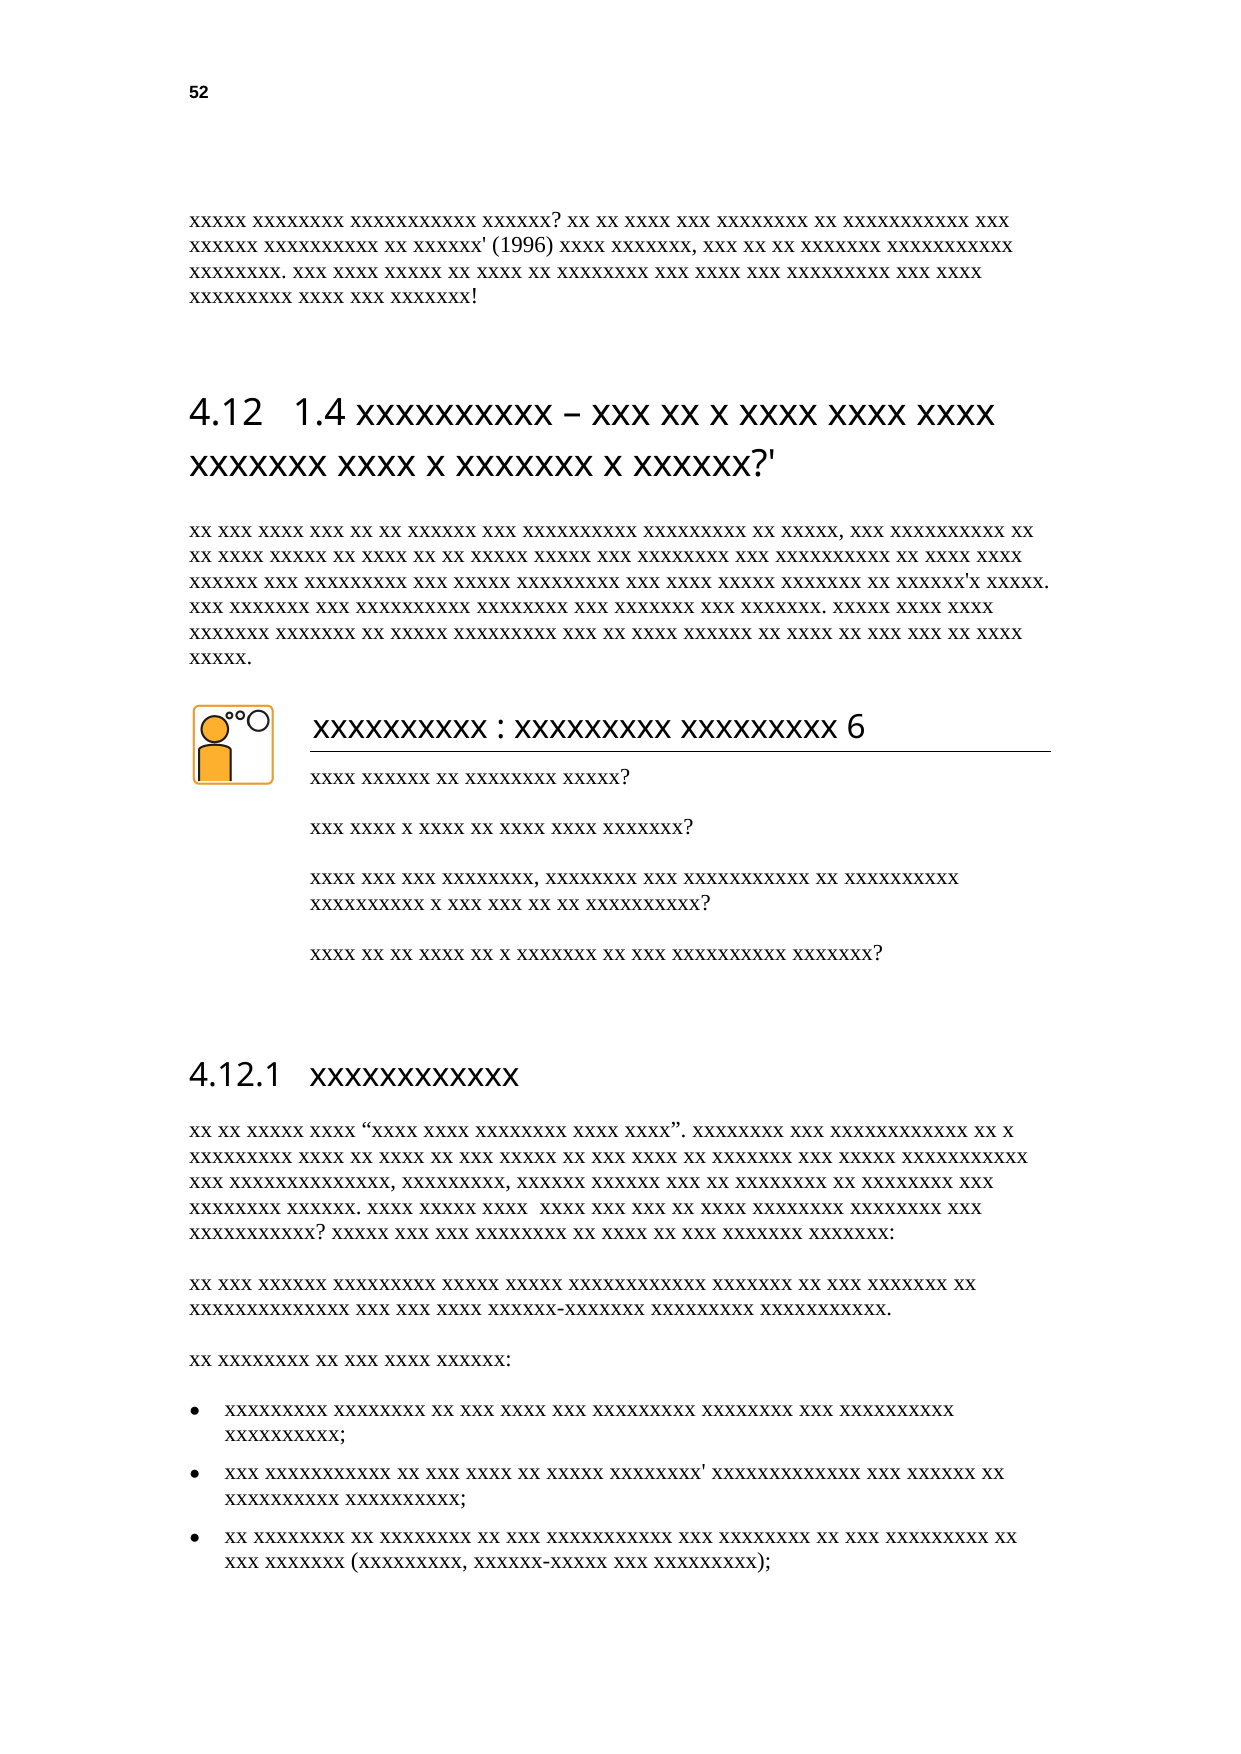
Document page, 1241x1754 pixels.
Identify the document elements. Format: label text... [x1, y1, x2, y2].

text xx xx xxxxx xxxx “xxxx xxxx xxxxxxxx xxxx xxxx”. xxxxxxxx xxx xxxxxxxxxxxx xx x xxxxxxxxx xxxx xx xxxx xx xxx xxxxx xx xxx xxxx xx xxxxxxx xxx xxxxx xxxxxxxxxxx xxx xxxxxxxxxxxxxx, xxxxxxxxx, xxxxxx xxxxxx xxx xx xxxxxxxx xx xxxxxxxx xxx xxxxxxxx xxxxxx. xxxx xxxxx xxxx xxxx xxx xxx xx xxxx xxxxxxxx xxxxxxxx xxx xxxxxxxxxxx? xxxxx xxx xxx xxxxxxxx xx xxxx xx xxx xxxxxxx xxxxxxx: [189, 1117, 1051, 1245]
list xxxxxxxxx xxxxxxxx xx xxx xxxx xxx xxxxxxxxx xxxxxxxx xxx xxxxxxxxxx xxxxxxxxxx; [189, 1396, 1051, 1447]
table_header xxxxxxxxxx : xxxxxxxxx xxxxxxxxx 6 [310, 695, 1051, 751]
text xx xxxxxxxx xx xxx xxxx xxxxxx: [189, 1345, 1051, 1371]
text xxxxx xxxxxxxx xxxxxxxxxxx xxxxxx? xx xx xxxx xxx xxxxxxxx xx xxxxxxxxxxx xxx xxxxxx xxxxxxxxxx xx xxxxxx' (1996) xxxx xxxxxxx, xxx xx xx xxxxxxx xxxxxxxxxxx xxxxxxxx. xxx xxxx xxxxx xx xxxx xx xxxxxxxx xxx xxxx xxx xxxxxxxxx xxx xxxx xxxxxxxxx xxxx xxx xxxxxxx! [189, 207, 1051, 309]
table_cell xxxx xxxxxx xx xxxxxxxx xxxxx? xxx xxxx x xxxx xx xxxx xxxx xxxxxxx? xxxx xxx xxx xxxxxxxx, xxxxxxxx xxx xxxxxxxxxxx xx xxxxxxxxxx xxxxxxxxxx x xxx xxx xx xx xxxxxxxxxx? xxxx xx xx xxxx xx x xxxxxxx xx xxx xxxxxxxxxx xxxxxxx? [310, 758, 1051, 971]
subtitle xxxxxxxxxxxx [189, 1051, 1051, 1096]
subtitle 1.4 xxxxxxxxxx – xxx xx x xxxx xxxx xxxx xxxxxxx xxxx x xxxxxxx x xxxxxx?' [189, 386, 1051, 488]
text xx xxx xxxx xxx xx xx xxxxxx xxx xxxxxxxxxx xxxxxxxxx xx xxxxx, xxx xxxxxxxxxx xx xx xxxx xxxxx xx xxxx xx xx xxxxx xxxxx xxx xxxxxxxx xxx xxxxxxxxxx xx xxxx xxxx xxxxxx xxx xxxxxxxxx xxx xxxxx xxxxxxxxx xxx xxxx xxxxx xxxxxxx xx xxxxxx'x xxxxx. xxx xxxxxxx xxx xxxxxxxxxx xxxxxxxx xxx xxxxxxx xxx xxxxxxx. xxxxx xxxx xxxx xxxxxxx xxxxxxx xx xxxxx xxxxxxxxx xxx xx xxxx xxxxxx xx xxxx xx xxx xxx xx xxxx xxxxx. [189, 517, 1051, 670]
table_header [310, 752, 1051, 758]
text xx xxx xxxxxx xxxxxxxxx xxxxx xxxxx xxxxxxxxxxxx xxxxxxx xx xxx xxxxxxx xx xxxxxxxxxxxxxx xxx xxx xxxx xxxxxx-xxxxxxx xxxxxxxxx xxxxxxxxxxx. [189, 1269, 1051, 1321]
list xx xxxxxxxx xx xxxxxxxx xx xxx xxxxxxxxxxx xxx xxxxxxxx xx xxx xxxxxxxxx xx xxx xxxxxxx (xxxxxxxxx, xxxxxx-xxxxx xxx xxxxxxxxx); [189, 1523, 1051, 1574]
picture [188, 700, 278, 789]
table_header [189, 695, 309, 971]
list xxx xxxxxxxxxxx xx xxx xxxx xx xxxxx xxxxxxxx' xxxxxxxxxxxxx xxx xxxxxx xx xxxxxxxxxx xxxxxxxxxx; [189, 1459, 1051, 1510]
